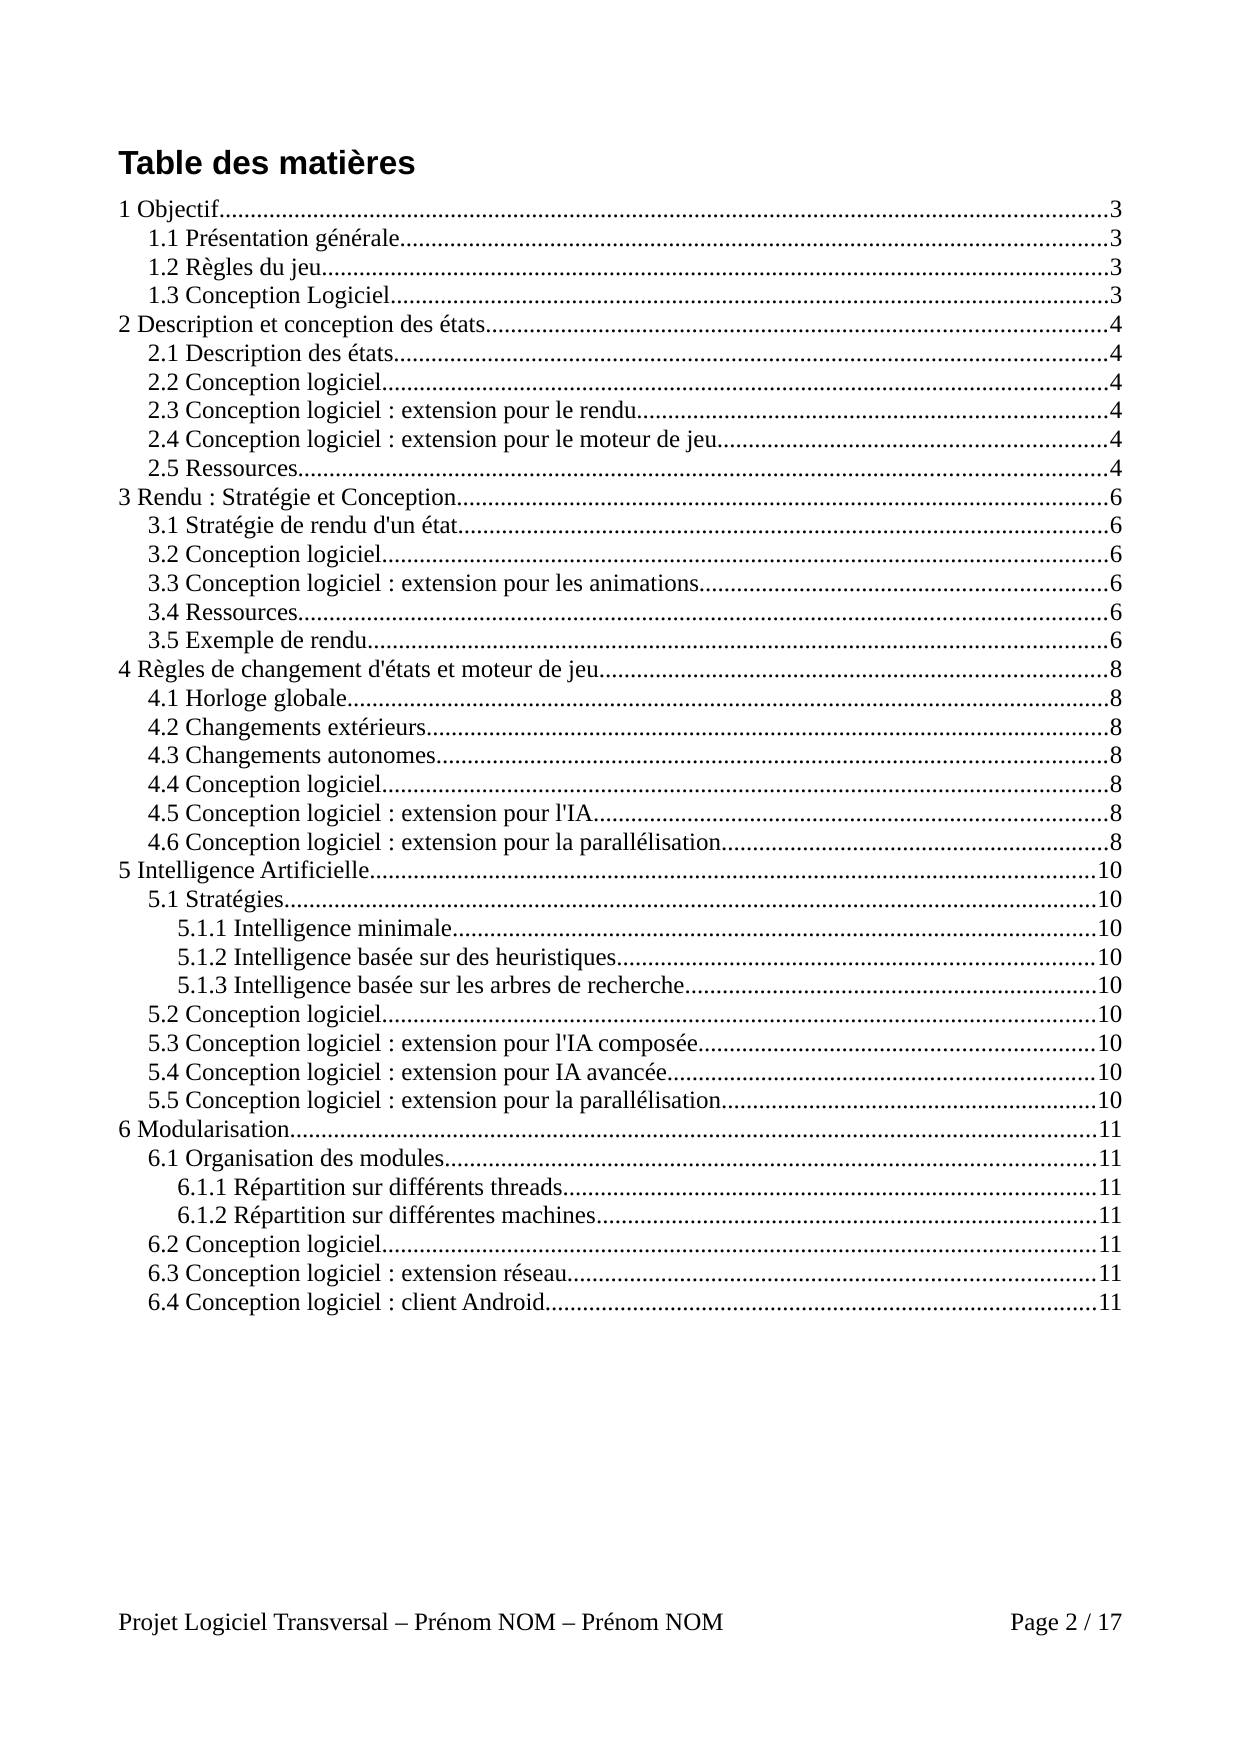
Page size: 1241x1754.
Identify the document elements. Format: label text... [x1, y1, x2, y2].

text 2.5 Ressources 4 [148, 453, 1122, 482]
text 3.5 Exemple de rendu 6 [148, 625, 1122, 654]
text 5.5 Conception logiciel : extension pour la parallélisation 10 [148, 1085, 1122, 1114]
text 3.3 Conception logiciel : extension pour les animations 6 [148, 568, 1122, 597]
text 1.1 Présentation générale 3 [148, 223, 1122, 252]
text 6.2 Conception logiciel 11 [148, 1229, 1122, 1258]
text 5 Intelligence Artificielle 10 [118, 855, 1122, 884]
text 5.1.1 Intelligence minimale 10 [177, 913, 1122, 942]
text 6.3 Conception logiciel : extension réseau 11 [148, 1258, 1122, 1287]
text 4 Règles de changement d'états et moteur de jeu 8 [118, 654, 1122, 683]
text 6.1.2 Répartition sur différentes machines 11 [177, 1200, 1122, 1229]
text 5.4 Conception logiciel : extension pour IA avancée 10 [148, 1057, 1122, 1085]
text 4.5 Conception logiciel : extension pour l'IA 8 [148, 798, 1122, 827]
text 1.2 Règles du jeu 3 [148, 252, 1122, 280]
text 6.1 Organisation des modules 11 [148, 1143, 1122, 1172]
text 1 Objectif 3 [118, 194, 1122, 223]
text 2.4 Conception logiciel : extension pour le moteur de jeu 4 [148, 424, 1122, 453]
text 3.4 Ressources 6 [148, 597, 1122, 625]
text 2.2 Conception logiciel 4 [148, 367, 1122, 395]
text 6 Modularisation 11 [118, 1114, 1122, 1143]
text 6.1.1 Répartition sur différents threads 11 [177, 1172, 1122, 1200]
text 3.1 Stratégie de rendu d'un état 6 [148, 510, 1122, 539]
text 1.3 Conception Logiciel 3 [148, 280, 1122, 309]
text 5.1.2 Intelligence basée sur des heuristiques 10 [177, 942, 1122, 970]
text 5.2 Conception logiciel 10 [148, 999, 1122, 1028]
text 3 Rendu : Stratégie et Conception 6 [118, 482, 1122, 510]
text 4.3 Changements autonomes 8 [148, 740, 1122, 769]
text 6.4 Conception logiciel : client Android 11 [148, 1287, 1122, 1315]
text 2.1 Description des états 4 [148, 338, 1122, 367]
text 2.3 Conception logiciel : extension pour le rendu 4 [148, 395, 1122, 424]
text 3.2 Conception logiciel 6 [148, 539, 1122, 568]
text 5.1 Stratégies 10 [148, 884, 1122, 913]
text 4.2 Changements extérieurs 8 [148, 712, 1122, 740]
text 4.4 Conception logiciel 8 [148, 769, 1122, 798]
text 5.3 Conception logiciel : extension pour l'IA composée 10 [148, 1028, 1122, 1057]
text 4.1 Horloge globale 8 [148, 683, 1122, 712]
text 2 Description et conception des états 4 [118, 309, 1122, 338]
subtitle Table des matières [118, 143, 1122, 182]
text 4.6 Conception logiciel : extension pour la parallélisation 8 [148, 827, 1122, 855]
text 5.1.3 Intelligence basée sur les arbres de recherche 10 [177, 970, 1122, 999]
